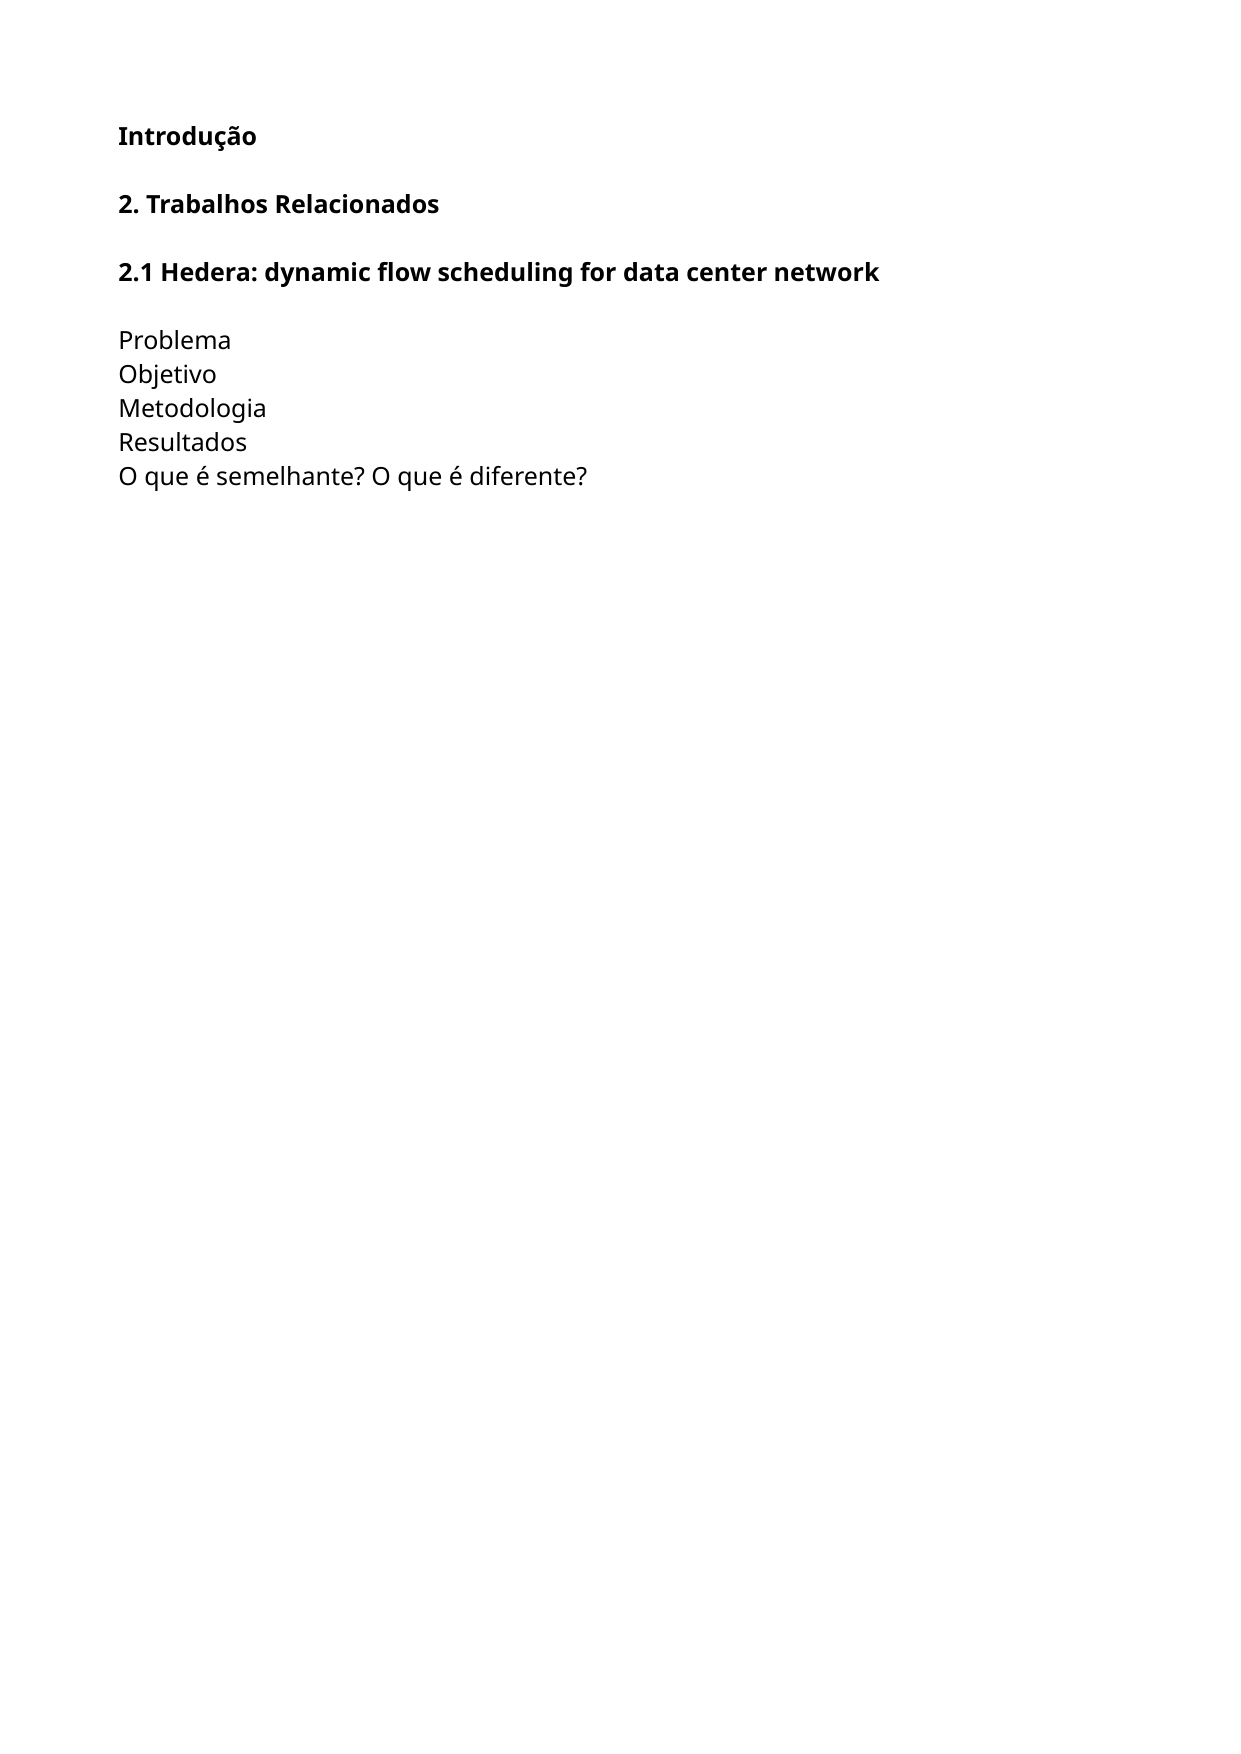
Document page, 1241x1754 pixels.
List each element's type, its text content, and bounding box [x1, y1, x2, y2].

text Resultados [118, 425, 1122, 459]
text Objetivo [118, 357, 1122, 391]
text Problema [118, 322, 1122, 357]
text 2.1 Hedera: dynamic flow scheduling for data center network [118, 254, 1122, 288]
text Introdução [118, 118, 1122, 152]
text Metodologia [118, 391, 1122, 425]
text O que é semelhante? O que é diferente? [118, 459, 1122, 493]
text 2. Trabalhos Relacionados [118, 186, 1122, 220]
